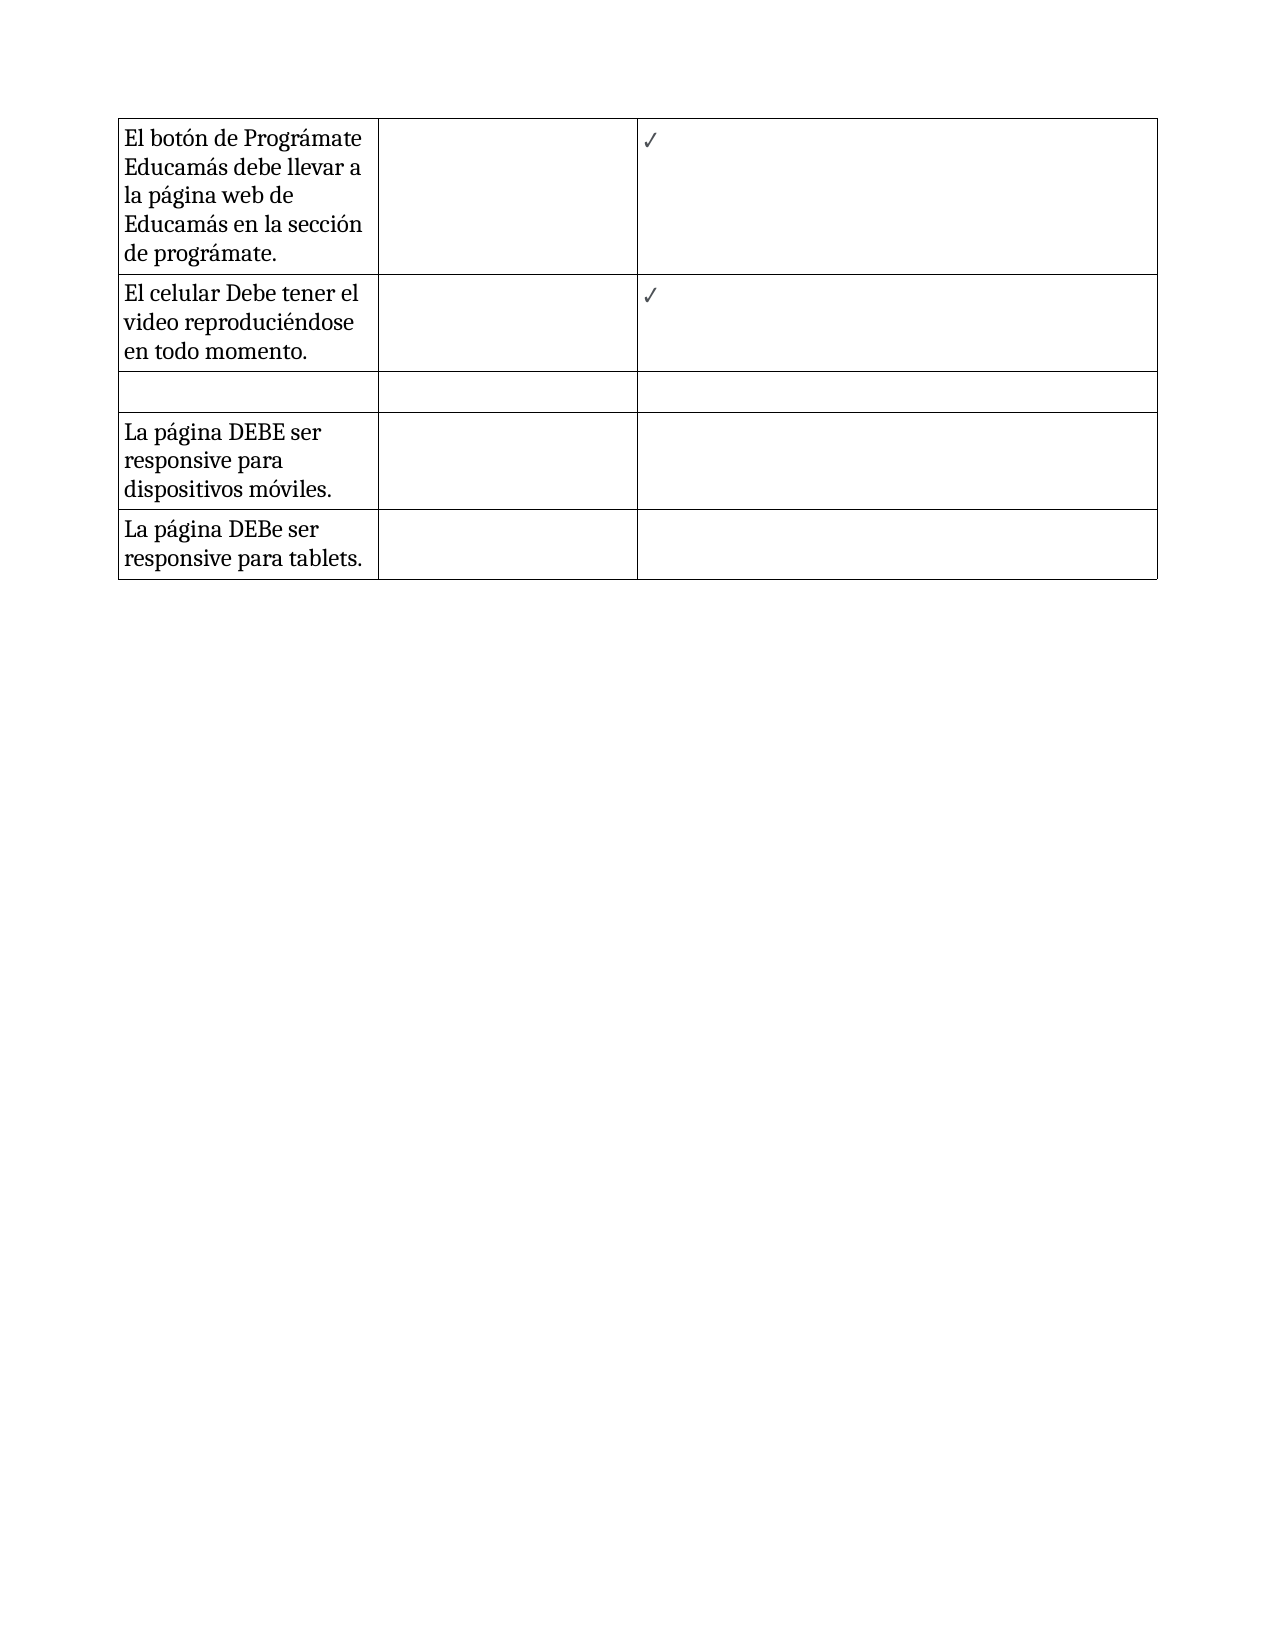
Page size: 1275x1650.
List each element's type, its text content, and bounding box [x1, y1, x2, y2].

table_cell [638, 372, 1157, 412]
table_cell [638, 413, 1157, 509]
table_cell [638, 510, 1157, 578]
table_cell [379, 510, 637, 578]
table_cell [379, 372, 637, 412]
table_cell La página DEBe ser responsive para tablets. [119, 510, 378, 578]
table_cell ✔ [638, 119, 1157, 273]
table_cell La página DEBE ser responsive para dispositivos móviles. [119, 413, 378, 509]
table_cell [379, 413, 637, 509]
table_cell El celular Debe tener el video reproduciéndose en todo momento. [119, 275, 378, 371]
table_cell ✔ [638, 275, 1157, 371]
table_cell [379, 275, 637, 371]
table_cell [119, 372, 378, 412]
table_cell [379, 119, 637, 273]
table_cell El botón de Prográmate Educamás debe llevar a la página web de Educamás en la sección de prográmate. [119, 119, 378, 273]
